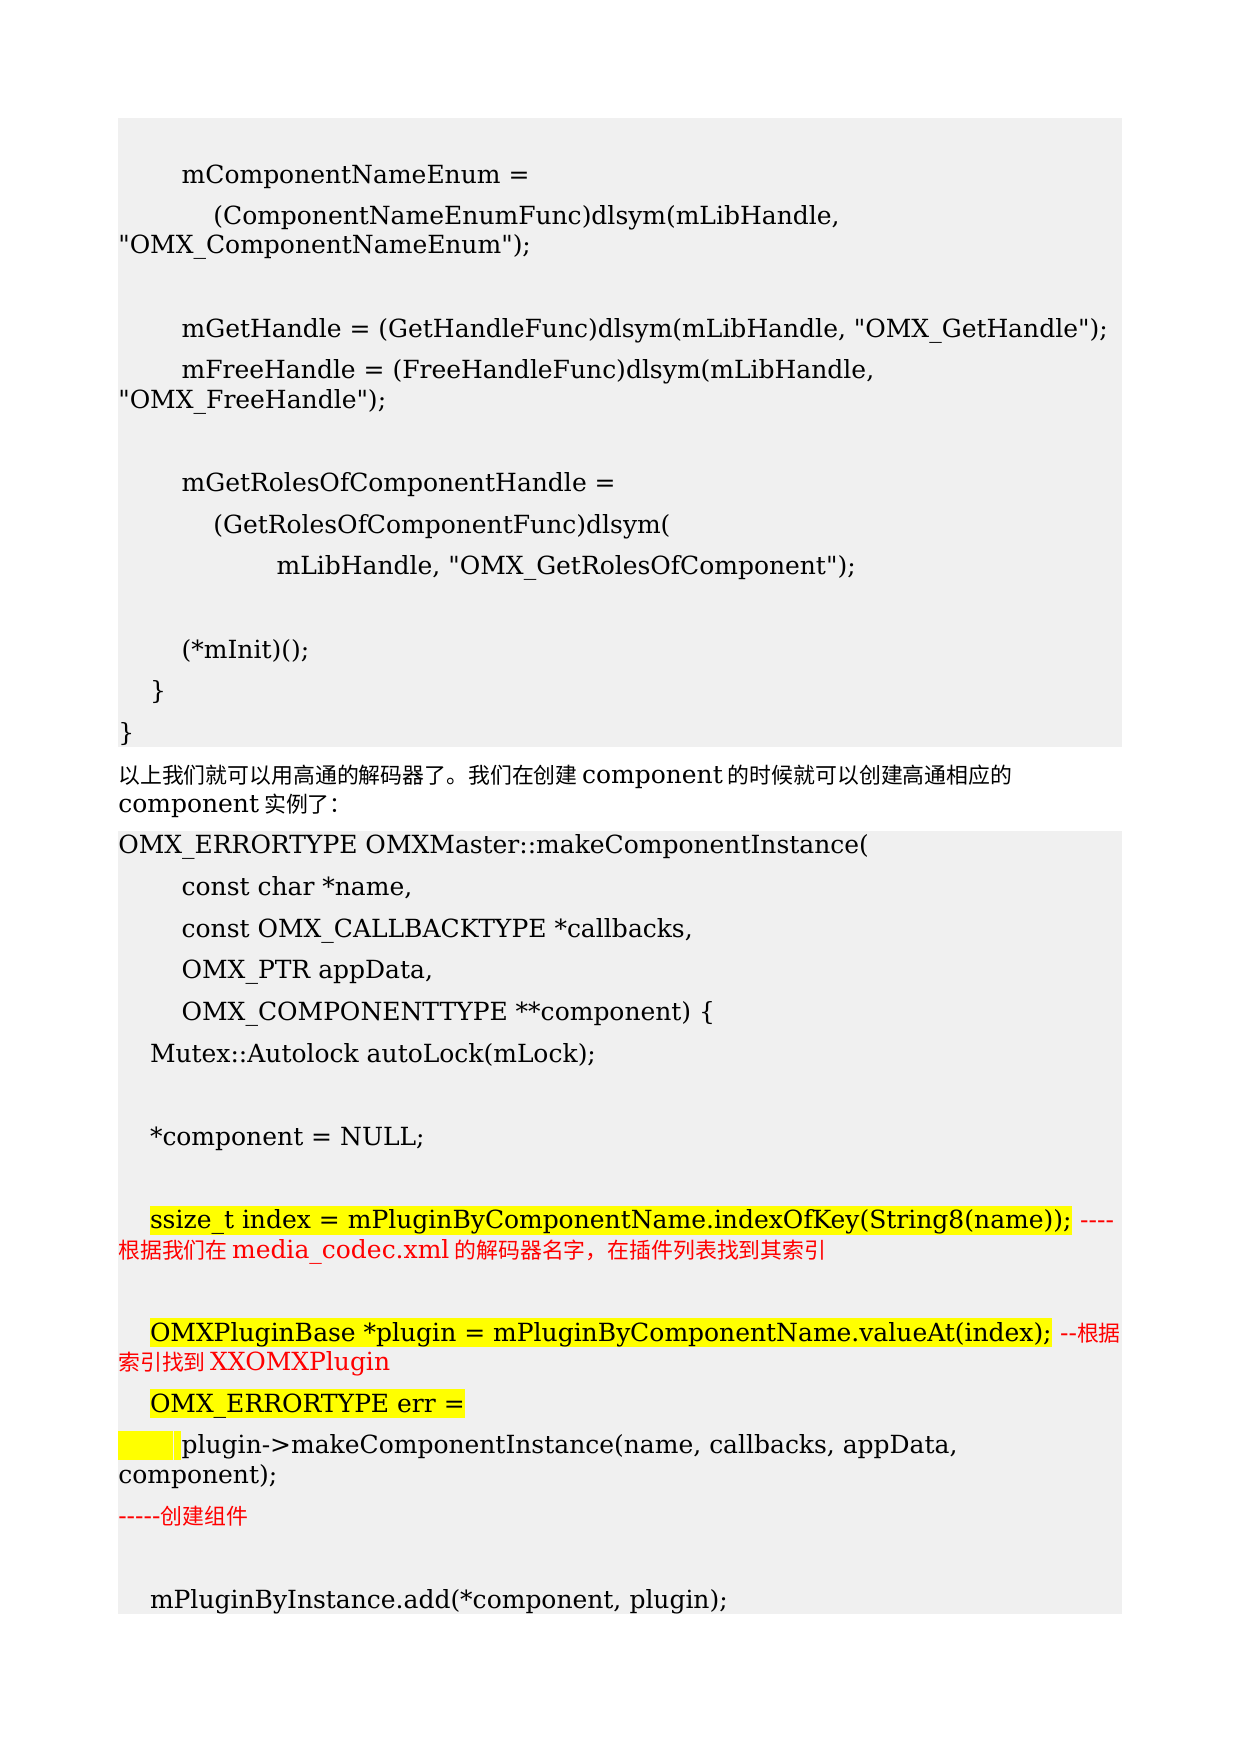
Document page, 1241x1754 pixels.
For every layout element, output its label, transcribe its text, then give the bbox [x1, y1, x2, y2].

text mPluginByInstance.add(*component, plugin); [118, 1585, 1122, 1614]
text OMX_ERRORTYPE OMXMaster::makeComponentInstance( [118, 831, 1122, 860]
text 以上我们就可以用高通的解码器了。我们在创建component的时候就可以创建高通相应的component实例了： [118, 760, 1122, 818]
text OMX_COMPONENTTYPE **component) { [118, 997, 1122, 1026]
text mLibHandle, "OMX_GetRolesOfComponent"); [118, 551, 1122, 581]
text plugin->makeComponentInstance(name, callbacks, appData, component); [118, 1431, 1122, 1489]
text const OMX_CALLBACKTYPE *callbacks, [118, 914, 1122, 943]
text OMX_ERRORTYPE err = [118, 1389, 1122, 1418]
text const char *name, [118, 872, 1122, 901]
text -----创建组件 [118, 1501, 1122, 1531]
text } [118, 718, 1122, 747]
text OMX_PTR appData, [118, 956, 1122, 985]
text (ComponentNameEnumFunc)dlsym(mLibHandle, "OMX_ComponentNameEnum"); [118, 201, 1122, 260]
text } [118, 676, 1122, 706]
text *component = NULL; [118, 1122, 1122, 1151]
text (GetRolesOfComponentFunc)dlsym( [118, 510, 1122, 539]
text mComponentNameEnum = [118, 160, 1122, 189]
text mGetHandle = (GetHandleFunc)dlsym(mLibHandle, "OMX_GetHandle"); [118, 314, 1122, 343]
text mGetRolesOfComponentHandle = [118, 468, 1122, 497]
text mFreeHandle = (FreeHandleFunc)dlsym(mLibHandle, "OMX_FreeHandle"); [118, 356, 1122, 414]
text Mutex::Autolock autoLock(mLock); [118, 1039, 1122, 1068]
text (*mInit)(); [118, 635, 1122, 664]
text OMXPluginBase *plugin = mPluginByComponentName.valueAt(index); --根据索引找到XXOMXPlugin [118, 1318, 1122, 1376]
text ssize_t index = mPluginByComponentName.indexOfKey(String8(name)); ----根据我们在media_codec.xml的解码器名字，在插件列表找到其索引 [118, 1206, 1122, 1264]
